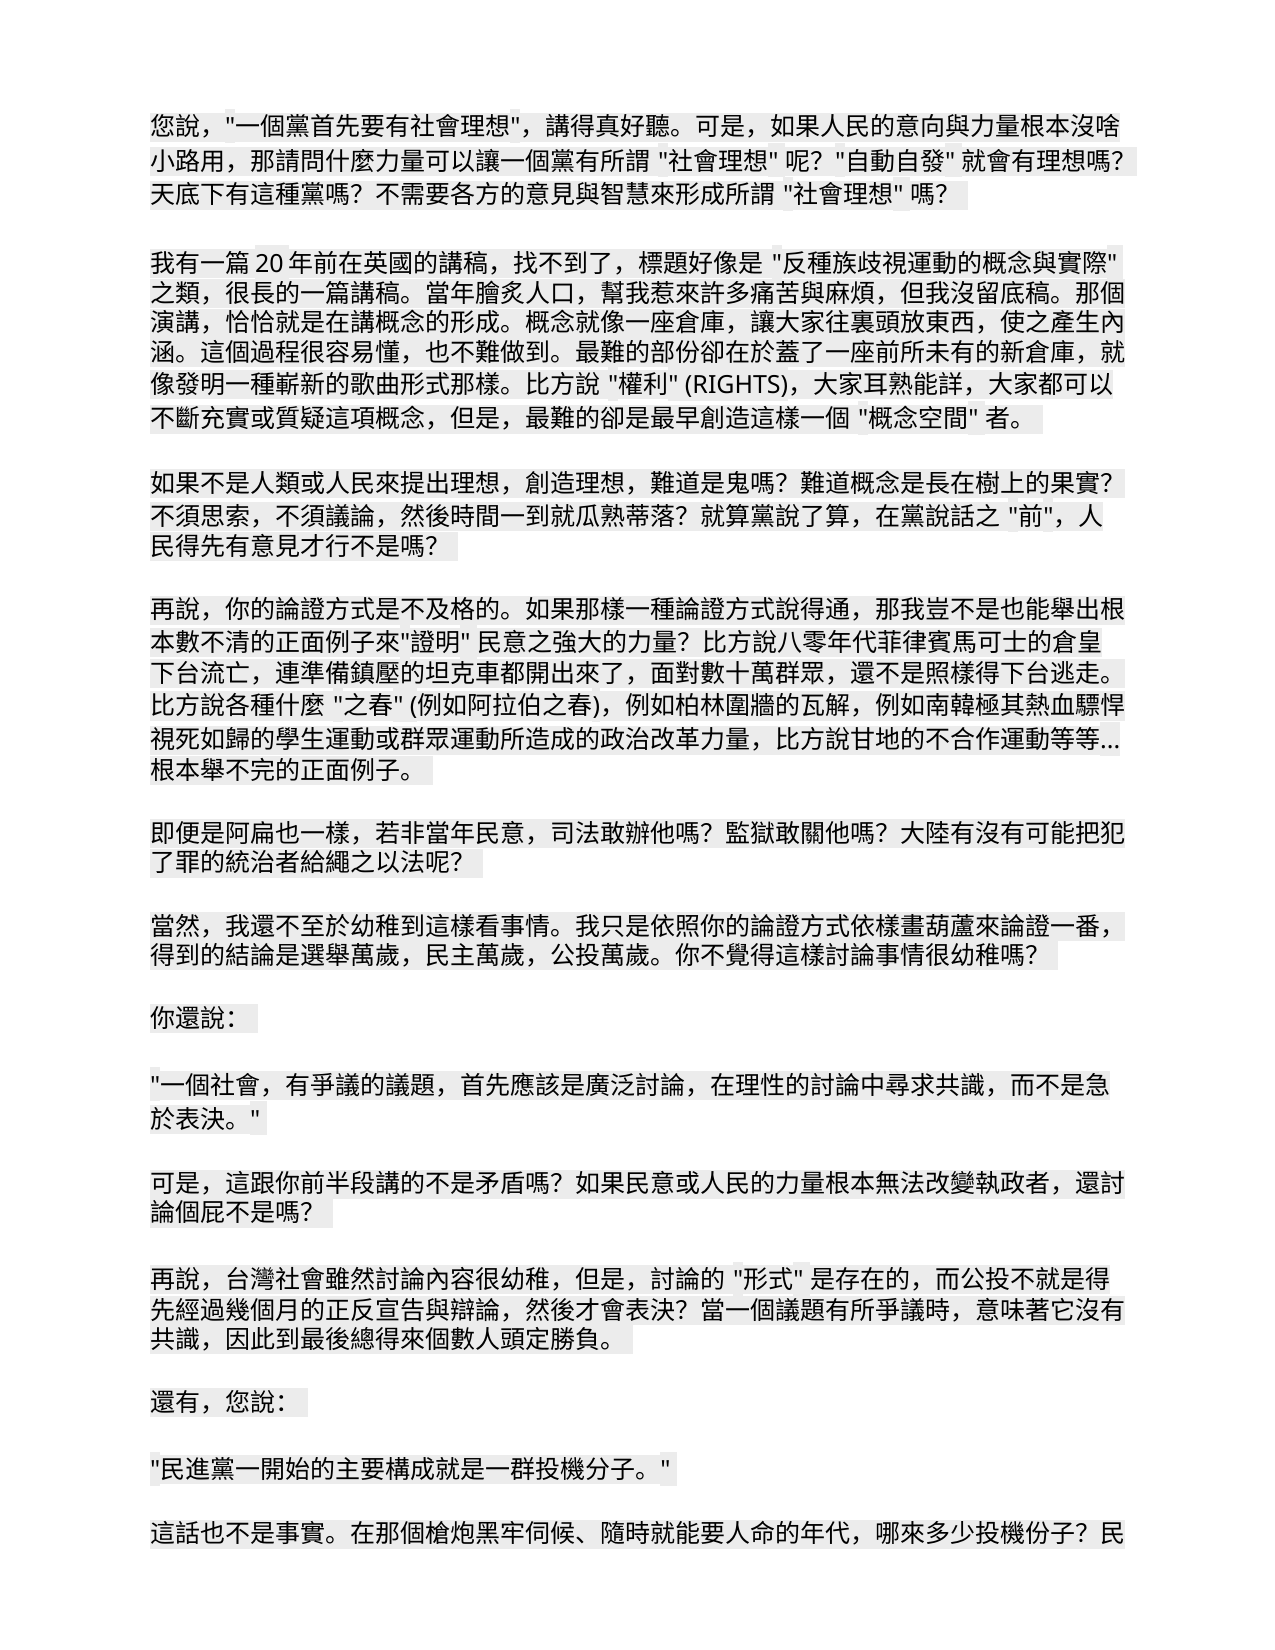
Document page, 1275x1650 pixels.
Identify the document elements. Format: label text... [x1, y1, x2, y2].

text 英文有個詞叫 imply，翻成中文就是 "意味著"。表面上說 A，其實蘊含了B的存在或指涉，而B往往才是重點。 我看你所言，倘若為真，倘若公投或民意根本沒啥小路用，那意味著什麼呢？意味著 "黨說了算" 嗎？ 很多大陸同胞說來說去，結論似乎動輒就是 "黨說了算"。 如果不是黨說了算，那請問是誰說了算呢？或者說，如果人們的普遍意志如此可笑而無用，那麼，究竟有什麼力量能讓您看重呢？或者用您的話來說，那您認為還有什麼力量 "能對執政者產生約束、能推動政府政策的調整" 呢？ 您說，"一個黨首先要有社會理想"，講得真好聽。可是，如果人民的意向與力量根本沒啥小路用，那請問什麼力量可以讓一個黨有所謂 "社會理想" 呢？"自動自發" 就會有理想嗎？天底下有這種黨嗎？不需要各方的意見與智慧來形成所謂 "社會理想" 嗎？ 我有一篇20年前在英國的講稿，找不到了，標題好像是 "反種族歧視運動的概念與實際" 之類，很長的一篇講稿。當年膾炙人口，幫我惹來許多痛苦與麻煩，但我沒留底稿。那個演講，恰恰就是在講概念的形成。概念就像一座倉庫，讓大家往裏頭放東西，使之產生內涵。這個過程很容易懂，也不難做到。最難的部份卻在於蓋了一座前所未有的新倉庫，就像發明一種嶄新的歌曲形式那樣。比方說 "權利" (RIGHTS)，大家耳熟能詳，大家都可以不斷充實或質疑這項概念，但是，最難的卻是最早創造這樣一個 "概念空間" 者。 如果不是人類或人民來提出理想，創造理想，難道是鬼嗎？難道概念是長在樹上的果實？不須思索，不須議論，然後時間一到就瓜熟蒂落？就算黨說了算，在黨說話之 "前"，人民得先有意見才行不是嗎？ 再說，你的論證方式是不及格的。如果那樣一種論證方式說得通，那我豈不是也能舉出根本數不清的正面例子來"證明" 民意之強大的力量？比方說八零年代菲律賓馬可士的倉皇下台流亡，連準備鎮壓的坦克車都開出來了，面對數十萬群眾，還不是照樣得下台逃走。比方說各種什麼 "之春" (例如阿拉伯之春)，例如柏林圍牆的瓦解，例如南韓極其熱血驃悍視死如歸的學生運動或群眾運動所造成的政治改革力量，比方說甘地的不合作運動等等...根本舉不完的正面例子。 即便是阿扁也一樣，若非當年民意，司法敢辦他嗎？監獄敢關他嗎？大陸有沒有可能把犯了罪的統治者給繩之以法呢？ 當然，我還不至於幼稚到這樣看事情。我只是依照你的論證方式依樣畫葫蘆來論證一番，得到的結論是選舉萬歲，民主萬歲，公投萬歲。你不覺得這樣討論事情很幼稚嗎？ 你還說： "一個社會，有爭議的議題，首先應該是廣泛討論，在理性的討論中尋求共識，而不是急於表決。" 可是，這跟你前半段講的不是矛盾嗎？如果民意或人民的力量根本無法改變執政者，還討論個屁不是嗎？ 再說，台灣社會雖然討論內容很幼稚，但是，討論的 "形式" 是存在的，而公投不就是得先經過幾個月的正反宣告與辯論，然後才會表決？當一個議題有所爭議時，意味著它沒有共識，因此到最後總得來個數人頭定勝負。 還有，您說： "民進黨一開始的主要構成就是一群投機分子。" 這話也不是事實。在那個槍炮黑牢伺候、隨時就能要人命的年代，哪來多少投機份子？民進黨一開始的主要構成是一群滿懷熱情與義憤、奮不顧身的工農與販夫走卒，找不到幾個像我這樣的讀書人。大多數人只求付出，不求回報，不圖權位。 但是，一群口舌伶俐的人渣卻迅速掌控了這個黨，進而大量引進人渣，於是很快就變成一個人渣黨。當年的民進黨跟現在這個所謂民進黨，基本上只是表面名稱一樣而已，就如同武昌起義及興中會同盟會和李賊登輝所塑造的黑金國民黨，同樣也扯不上關係。 [150, 75, 1125, 1549]
